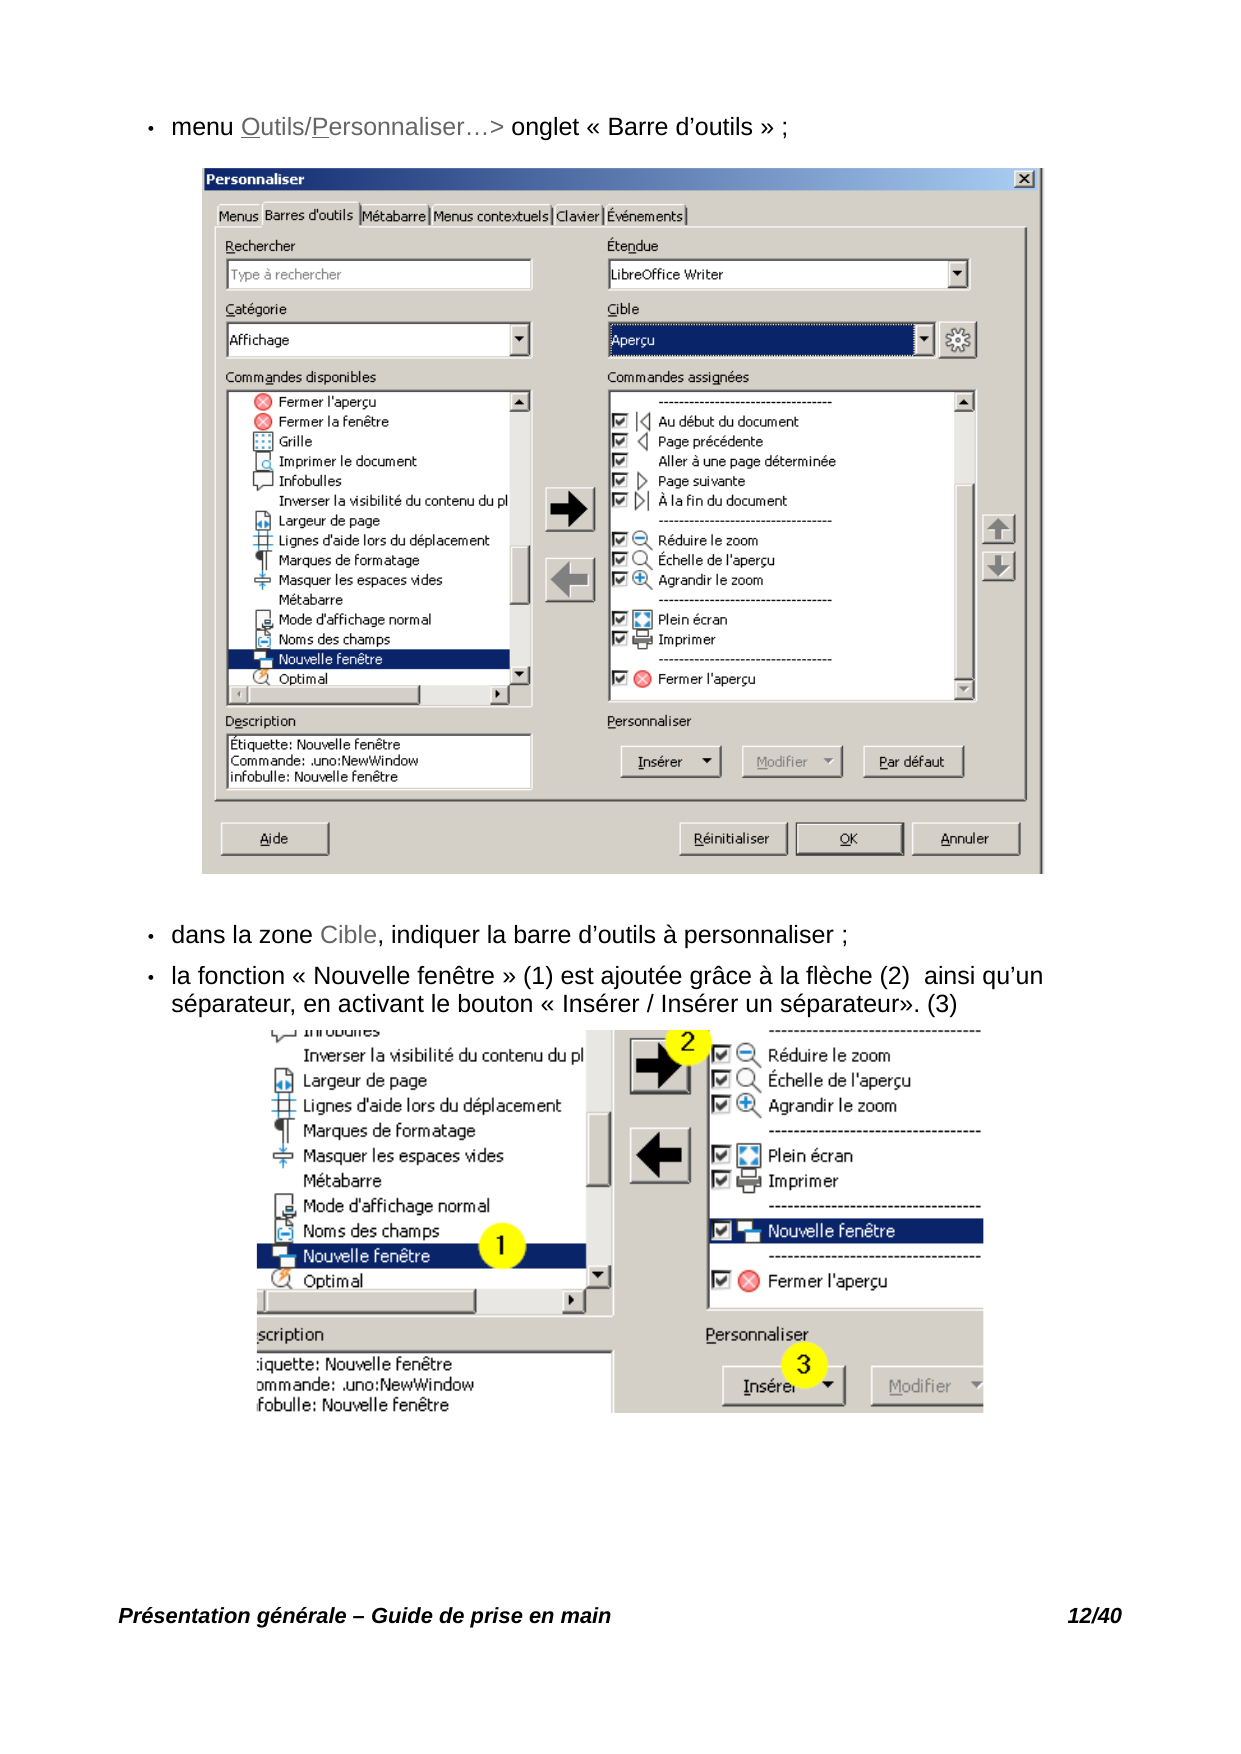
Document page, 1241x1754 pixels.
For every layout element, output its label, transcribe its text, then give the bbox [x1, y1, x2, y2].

picture [256, 1030, 984, 1413]
list menu Outils/Personnaliser…> onglet « Barre d’outils » ; [148, 112, 1122, 141]
list la fonction « Nouvelle fenêtre » (1) est ajoutée grâce à la flèche (2) ainsi qu’un séparateur, en activant le bouton « Insérer / Insérer un séparateur». (3) [148, 961, 1122, 1018]
list dans la zone Cible, indiquer la barre d’outils à personnaliser ; [148, 920, 1122, 949]
